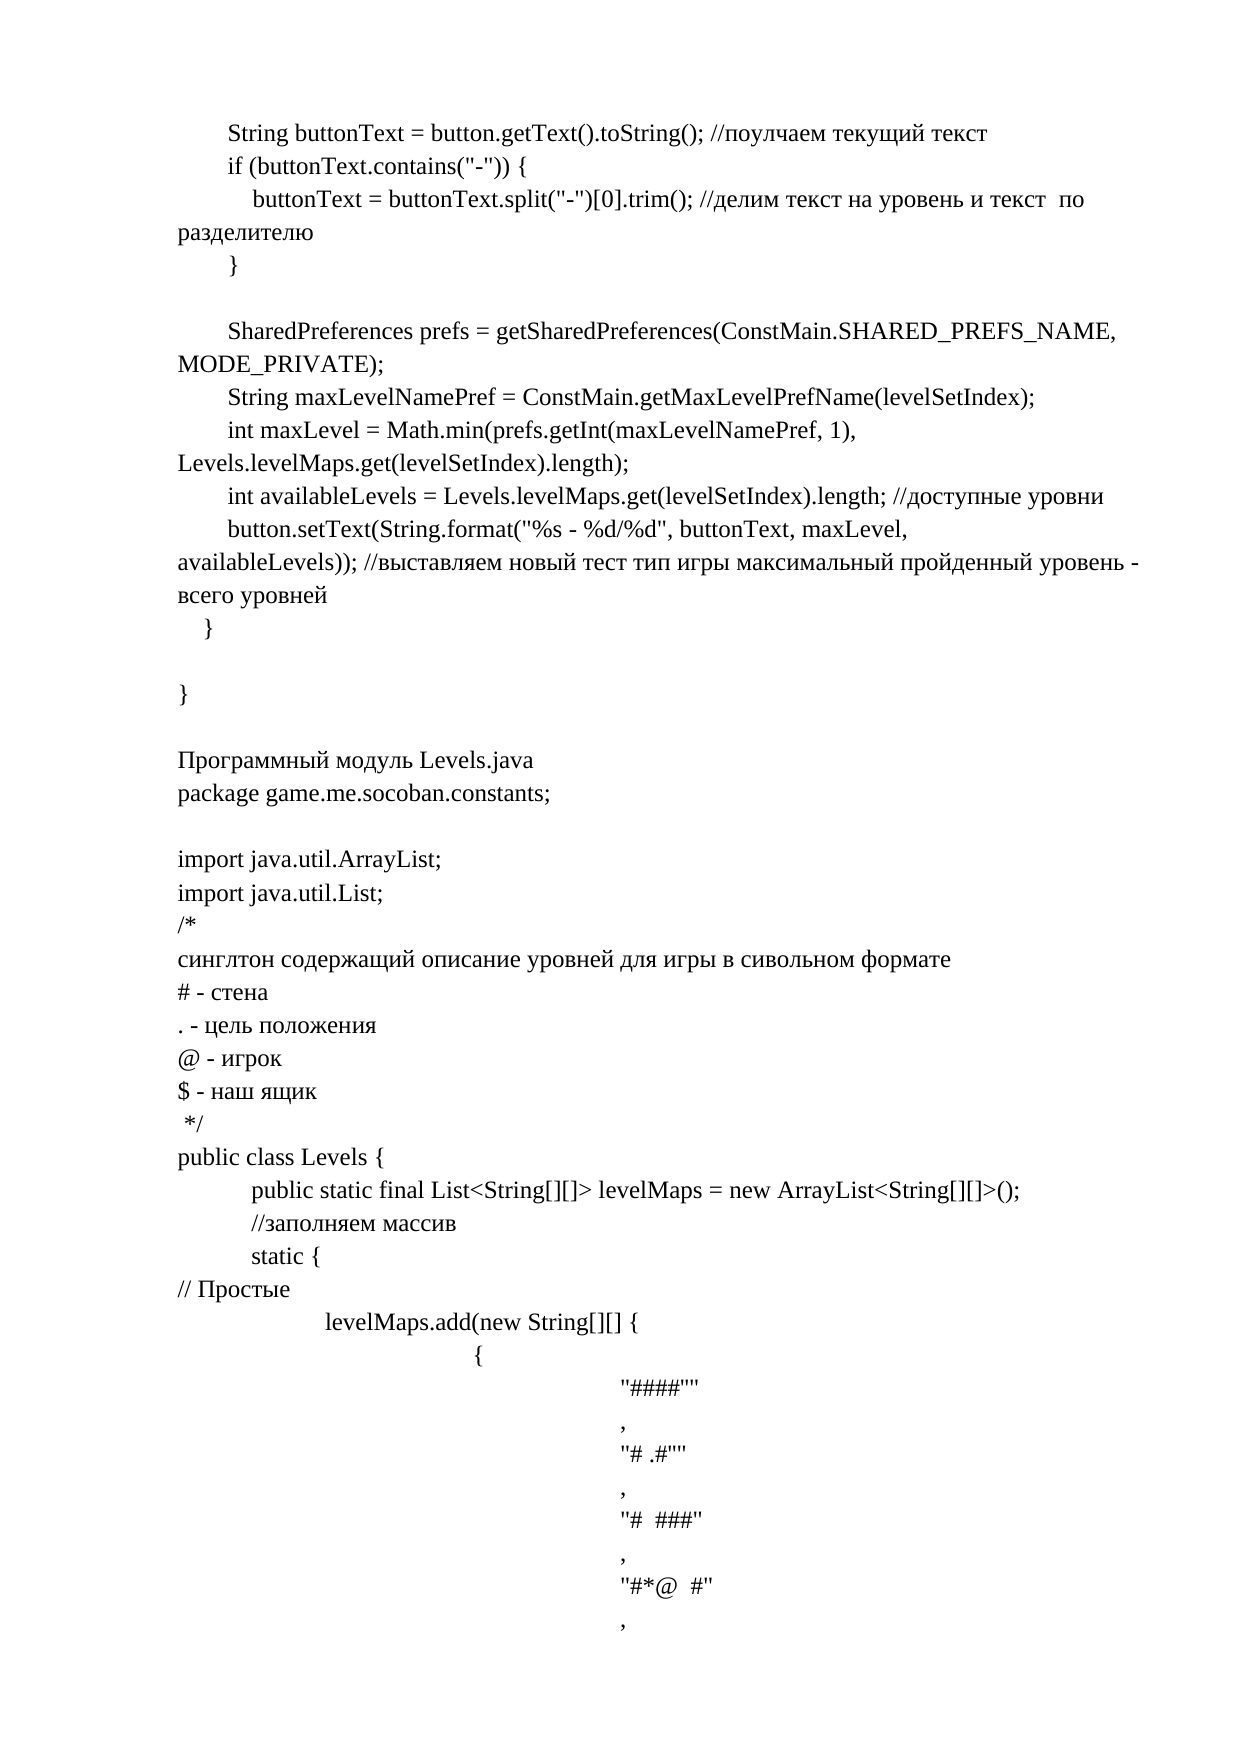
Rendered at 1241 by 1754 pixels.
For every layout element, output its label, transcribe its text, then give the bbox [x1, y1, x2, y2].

text String buttonText = button.getText().toString(); //поулчаем текущий текст [177, 118, 1152, 147]
text // Простые [177, 1274, 1152, 1303]
text "####''" [177, 1373, 1152, 1402]
text , [177, 1538, 1152, 1567]
text # - стена [177, 977, 1152, 1005]
text , [177, 1604, 1152, 1633]
text , [177, 1472, 1152, 1501]
text "# .#''" [177, 1439, 1152, 1468]
text button.setText(String.format("%s - %d/%d", buttonText, maxLevel, availableLevels)); //выставляем новый тест тип игры максимальный пройденный уровень - всего уровней [177, 514, 1152, 609]
text Программный модуль Levels.java [177, 746, 1152, 774]
text SharedPreferences prefs = getSharedPreferences(ConstMain.SHARED_PREFS_NAME, MODE_PRIVATE); [177, 316, 1152, 378]
text public class Levels { [177, 1142, 1152, 1171]
text /* [177, 911, 1152, 939]
text } [177, 250, 1152, 279]
text , [177, 1406, 1152, 1435]
text @ - игрок [177, 1043, 1152, 1071]
text import java.util.ArrayList; [177, 844, 1152, 873]
text { [177, 1340, 1152, 1369]
text */ [177, 1109, 1152, 1137]
text levelMaps.add(new String[][] { [177, 1307, 1152, 1336]
text public static final List<String[][]> levelMaps = new ArrayList<String[][]>(); [177, 1175, 1152, 1203]
text "# ###" [177, 1505, 1152, 1534]
text } [177, 613, 1152, 642]
text int maxLevel = Math.min(prefs.getInt(maxLevelNamePref, 1), Levels.levelMaps.get(levelSetIndex).length); [177, 415, 1152, 477]
text синглтон содержащий описание уровней для игры в сивольном формате [177, 944, 1152, 972]
text $ - наш ящик [177, 1076, 1152, 1104]
text package game.me.socoban.constants; [177, 778, 1152, 807]
text if (buttonText.contains("-")) { [177, 151, 1152, 180]
text //заполняем массив [177, 1208, 1152, 1237]
text "#*@ #" [177, 1571, 1152, 1600]
text String maxLevelNamePref = ConstMain.getMaxLevelPrefName(levelSetIndex); [177, 382, 1152, 411]
text buttonText = buttonText.split("-")[0].trim(); //делим текст на уровень и текст по разделителю [177, 184, 1152, 246]
text int availableLevels = Levels.levelMaps.get(levelSetIndex).length; //доступные уровни [177, 481, 1152, 510]
text import java.util.List; [177, 878, 1152, 906]
text static { [177, 1241, 1152, 1269]
text . - цель положения [177, 1010, 1152, 1038]
text } [177, 679, 1152, 708]
